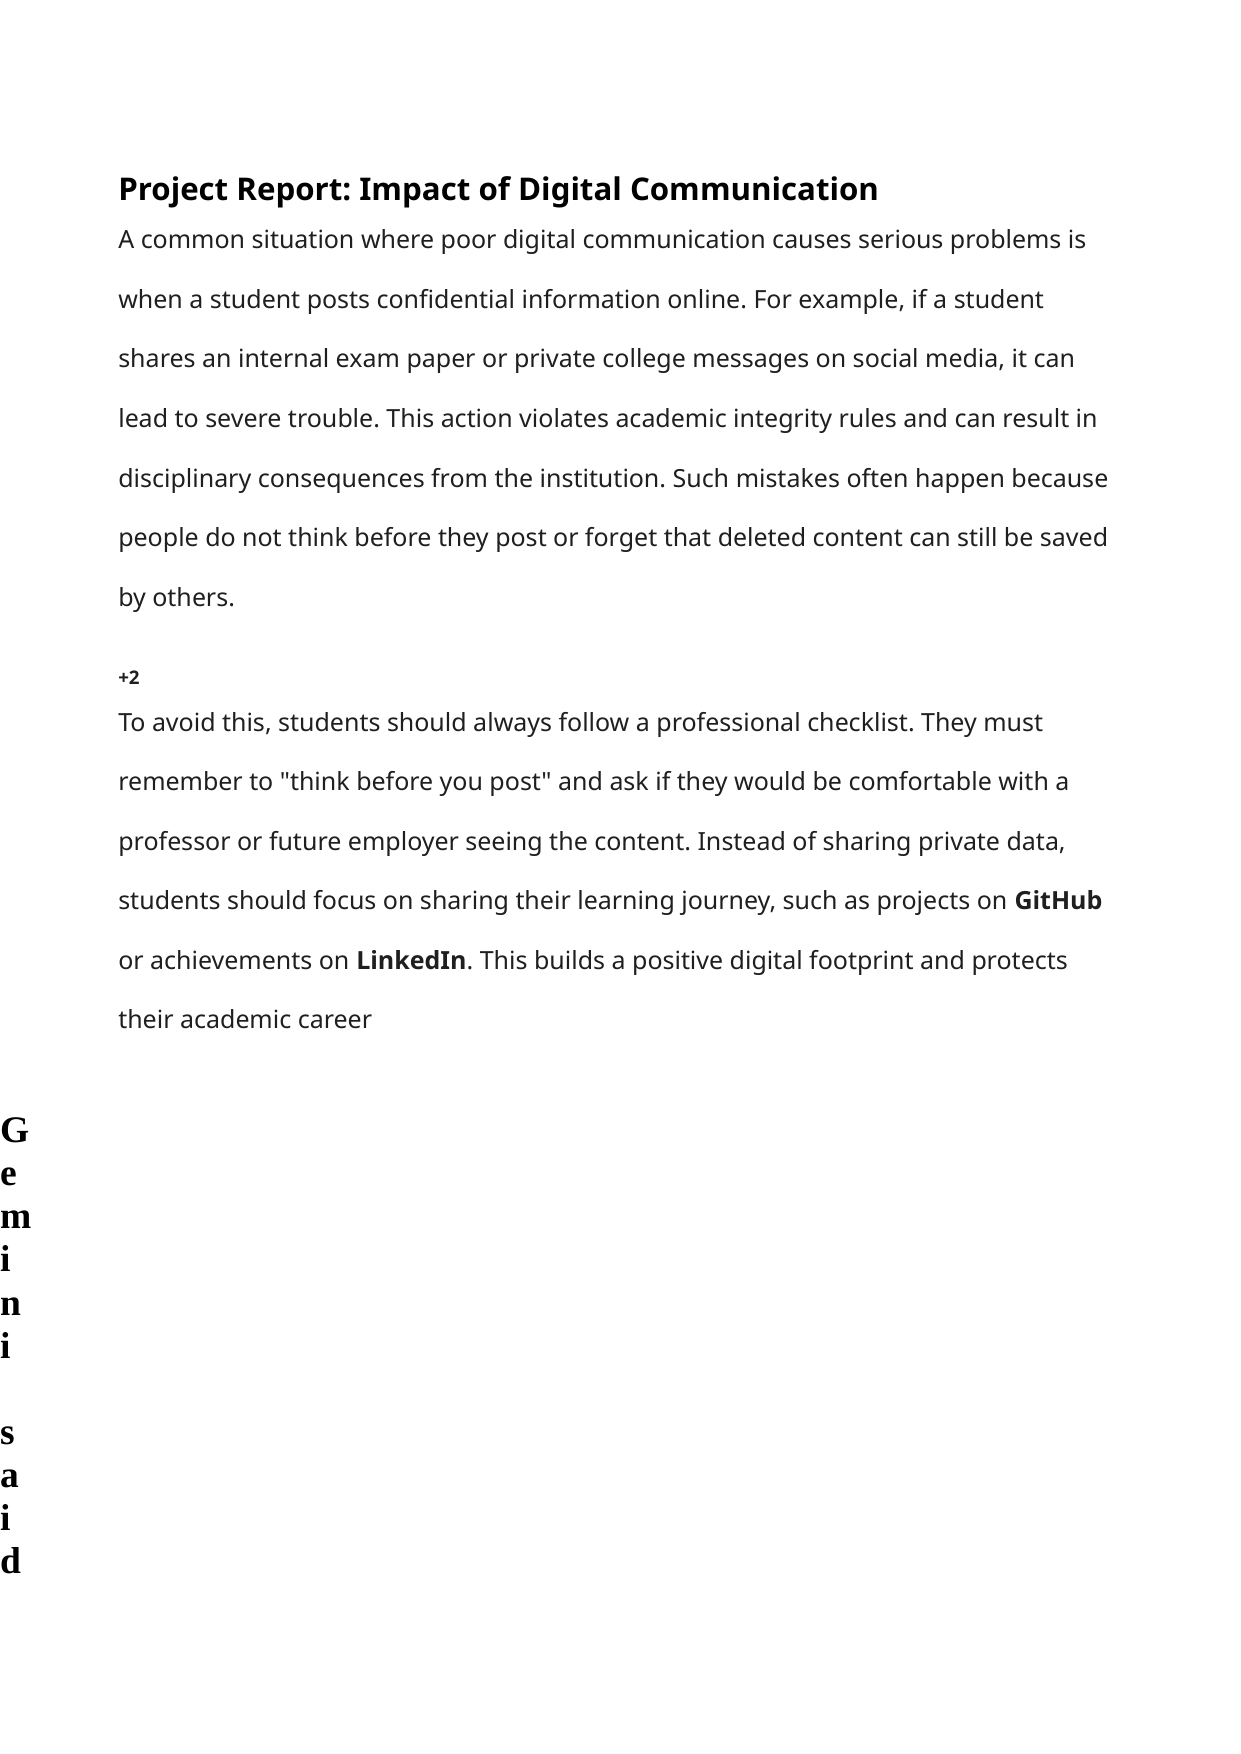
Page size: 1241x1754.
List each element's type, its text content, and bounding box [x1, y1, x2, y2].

subtitle Project Report: Impact of Digital Communication [118, 166, 1122, 209]
text A common situation where poor digital communication causes serious problems is when a student posts confidential information online. For example, if a student shares an internal exam paper or private college messages on social media, it can lead to severe trouble. This action violates academic integrity rules and can result in disciplinary consequences from the institution. Such mistakes often happen because people do not think before they post or forget that deleted content can still be saved by others. [118, 222, 1122, 613]
text To avoid this, students should always follow a professional checklist. They must remember to "think before you post" and ask if they would be comfortable with a professor or future employer seeing the content. Instead of sharing private data, students should focus on sharing their learning journey, such as projects on GitHub or achievements on LinkedIn. This builds a positive digital footprint and protects their academic career [118, 704, 1122, 1036]
text +2 [118, 664, 1122, 689]
